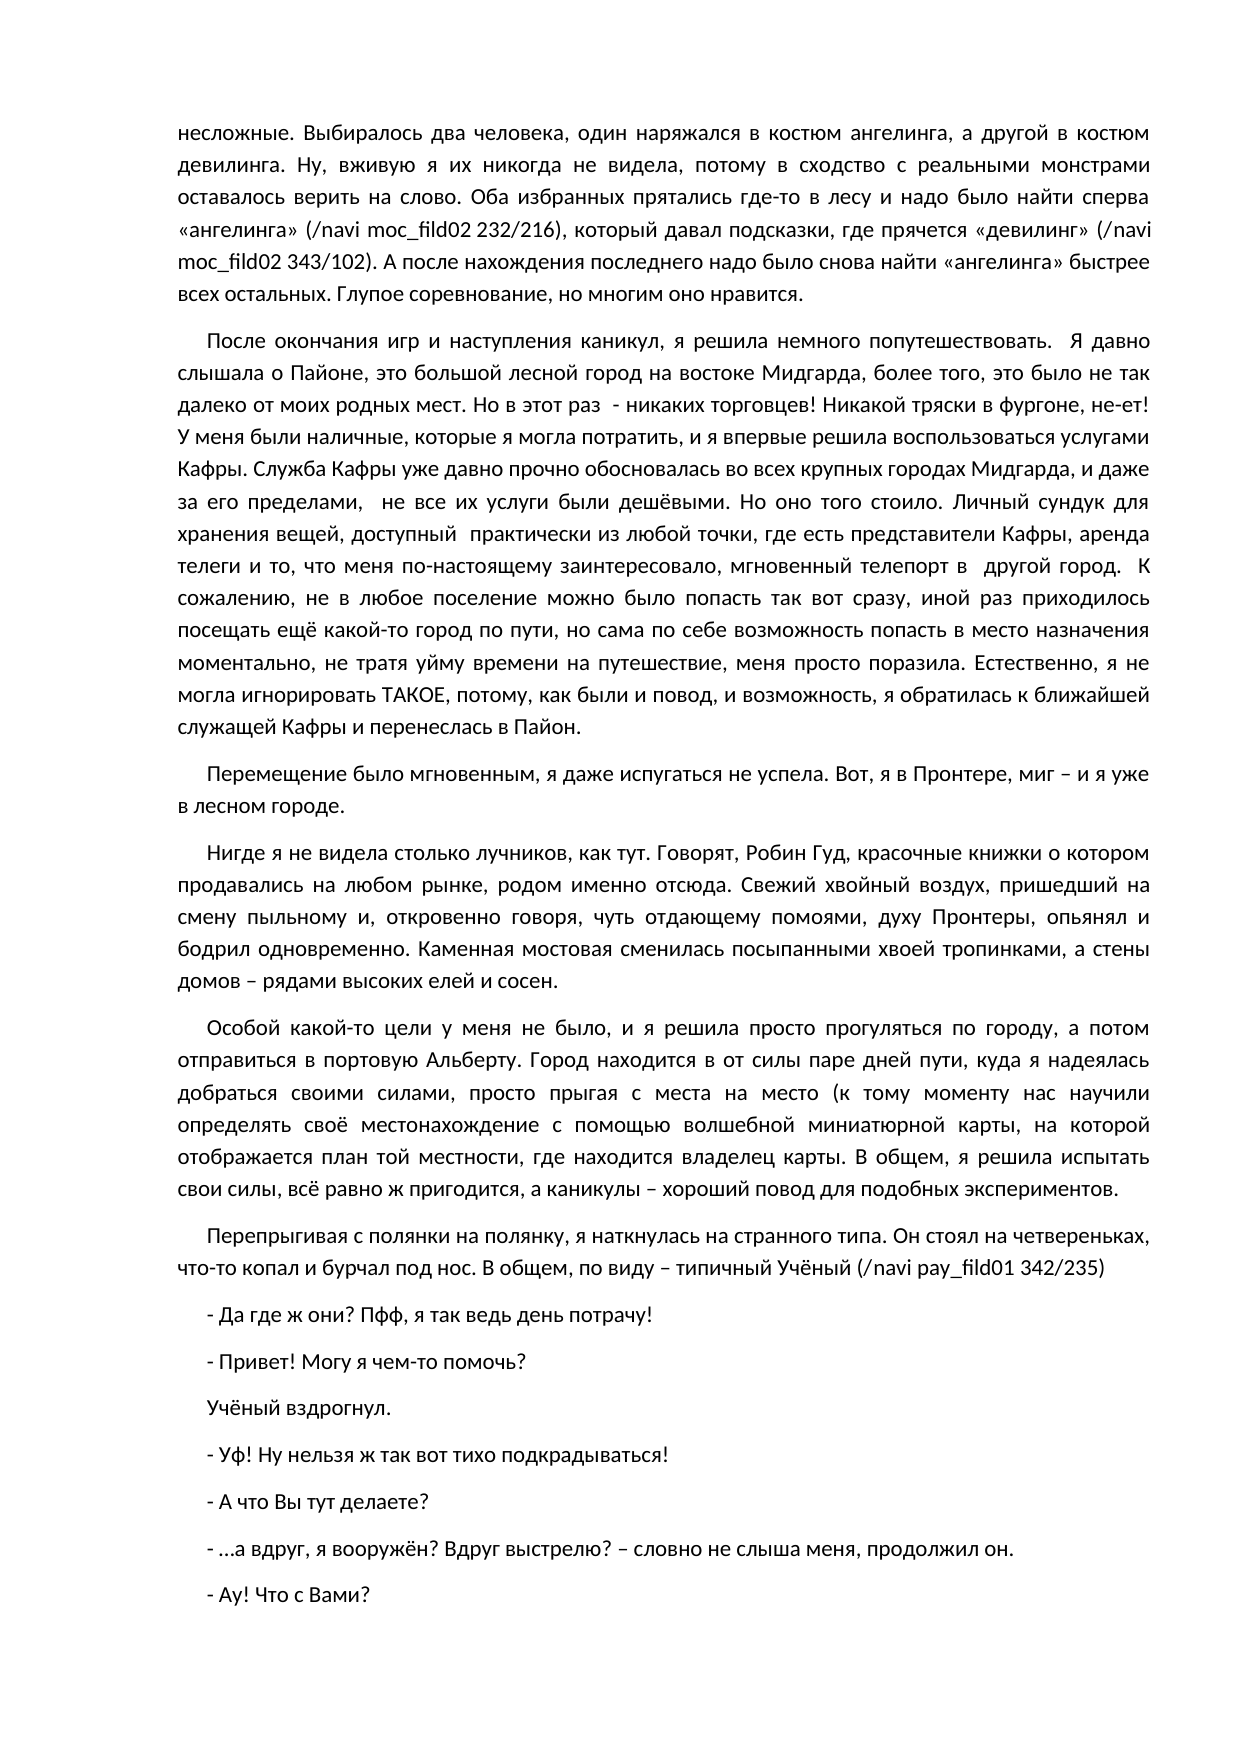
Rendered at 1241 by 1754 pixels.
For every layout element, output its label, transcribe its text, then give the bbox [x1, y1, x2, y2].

text Учёный вздрогнул. [177, 1393, 1152, 1422]
text - Уф! Ну нельзя ж так вот тихо подкрадываться! [177, 1440, 1152, 1468]
text Особой какой-то цели у меня не было, и я решила просто прогуляться по городу, а потом отправиться в портовую Альберту. Город находится в от силы паре дней пути, куда я надеялась добраться своими силами, просто прыгая с места на место (к тому моменту нас научили определять своё местонахождение с помощью волшебной миниатюрной карты, на которой отображается план той местности, где находится владелец карты. В общем, я решила испытать свои силы, всё равно ж пригодится, а каникулы – хороший повод для подобных экспериментов. [177, 1013, 1152, 1202]
text - …а вдруг, я вооружён? Вдруг выстрелю? – словно не слыша меня, продолжил он. [177, 1534, 1152, 1562]
text - Да где ж они? Пфф, я так ведь день потрачу! [177, 1300, 1152, 1328]
text - Привет! Могу я чем-то помочь? [177, 1347, 1152, 1375]
text Нигде я не видела столько лучников, как тут. Говорят, Робин Гуд, красочные книжки о котором продавались на любом рынке, родом именно отсюда. Свежий хвойный воздух, пришедший на смену пыльному и, откровенно говоря, чуть отдающему помоями, духу Пронтеры, опьянял и бодрил одновременно. Каменная мостовая сменилась посыпанными хвоей тропинками, а стены домов – рядами высоких елей и сосен. [177, 838, 1152, 994]
text Перепрыгивая с полянки на полянку, я наткнулась на странного типа. Он стоял на четвереньках, что-то копал и бурчал под нос. В общем, по виду – типичный Учёный (/navi pay_fild01 342/235) [177, 1221, 1152, 1281]
text несложные. Выбиралось два человека, один наряжался в костюм ангелинга, а другой в костюм девилинга. Ну, вживую я их никогда не видела, потому в сходство с реальными монстрами оставалось верить на слово. Оба избранных прятались где-то в лесу и надо было найти сперва «ангелинга» (/navi moc_fild02 232/216), который давал подсказки, где прячется «девилинг» (/navi moc_fild02 343/102). А после нахождения последнего надо было снова найти «ангелинга» быстрее всех остальных. Глупое соревнование, но многим оно нравится. [177, 118, 1152, 307]
text Перемещение было мгновенным, я даже испугаться не успела. Вот, я в Пронтере, миг – и я уже в лесном городе. [177, 759, 1152, 819]
text - А что Вы тут делаете? [177, 1487, 1152, 1515]
text После окончания игр и наступления каникул, я решила немного попутешествовать. Я давно слышала о Пайоне, это большой лесной город на востоке Мидгарда, более того, это было не так далеко от моих родных мест. Но в этот раз - никаких торговцев! Никакой тряски в фургоне, не-ет! У меня были наличные, которые я могла потратить, и я впервые решила воспользоваться услугами Кафры. Служба Кафры уже давно прочно обосновалась во всех крупных городах Мидгарда, и даже за его пределами, не все их услуги были дешёвыми. Но оно того стоило. Личный сундук для хранения вещей, доступный практически из любой точки, где есть представители Кафры, аренда телеги и то, что меня по-настоящему заинтересовало, мгновенный телепорт в другой город. К сожалению, не в любое поселение можно было попасть так вот сразу, иной раз приходилось посещать ещё какой-то город по пути, но сама по себе возможность попасть в место назначения моментально, не тратя уйму времени на путешествие, меня просто поразила. Естественно, я не могла игнорировать ТАКОЕ, потому, как были и повод, и возможность, я обратилась к ближайшей служащей Кафры и перенеслась в Пайон. [177, 326, 1152, 740]
text - Ау! Что с Вами? [177, 1581, 1152, 1609]
